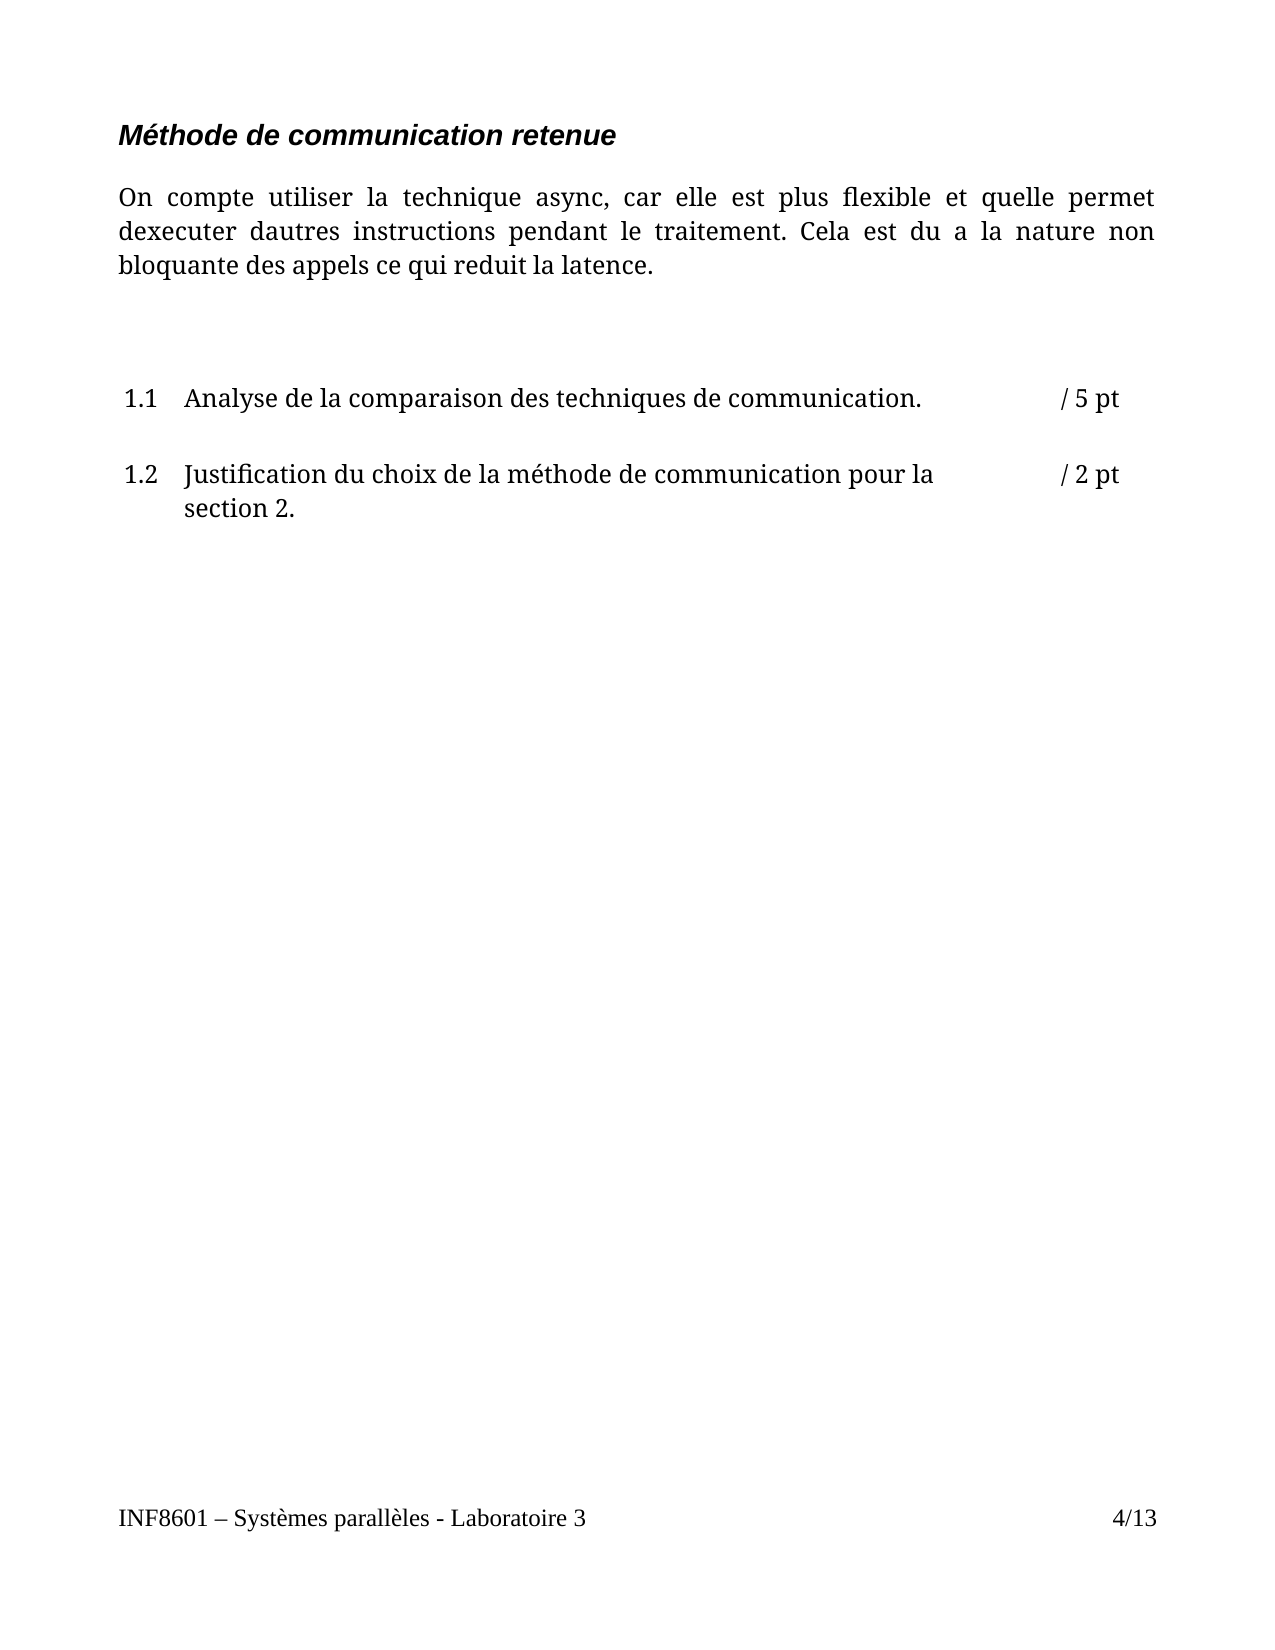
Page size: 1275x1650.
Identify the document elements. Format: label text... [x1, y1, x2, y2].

table_cell / 2 pt [1049, 436, 1157, 546]
table_cell Justification du choix de la méthode de communication pour la section 2. [118, 436, 941, 546]
table_header [941, 360, 1049, 436]
table_cell [941, 436, 1049, 546]
table_header / 5 pt [1049, 360, 1157, 436]
text On compte utiliser la technique async, car elle est plus flexible et quelle permet dexecuter dautres instructions pendant le traitement. Cela est du a la nature non bloquante des appels ce qui reduit la latence. [118, 179, 1157, 281]
subtitle Méthode de communication retenue [118, 118, 1157, 152]
table_header Analyse de la comparaison des techniques de communication. [118, 360, 941, 436]
